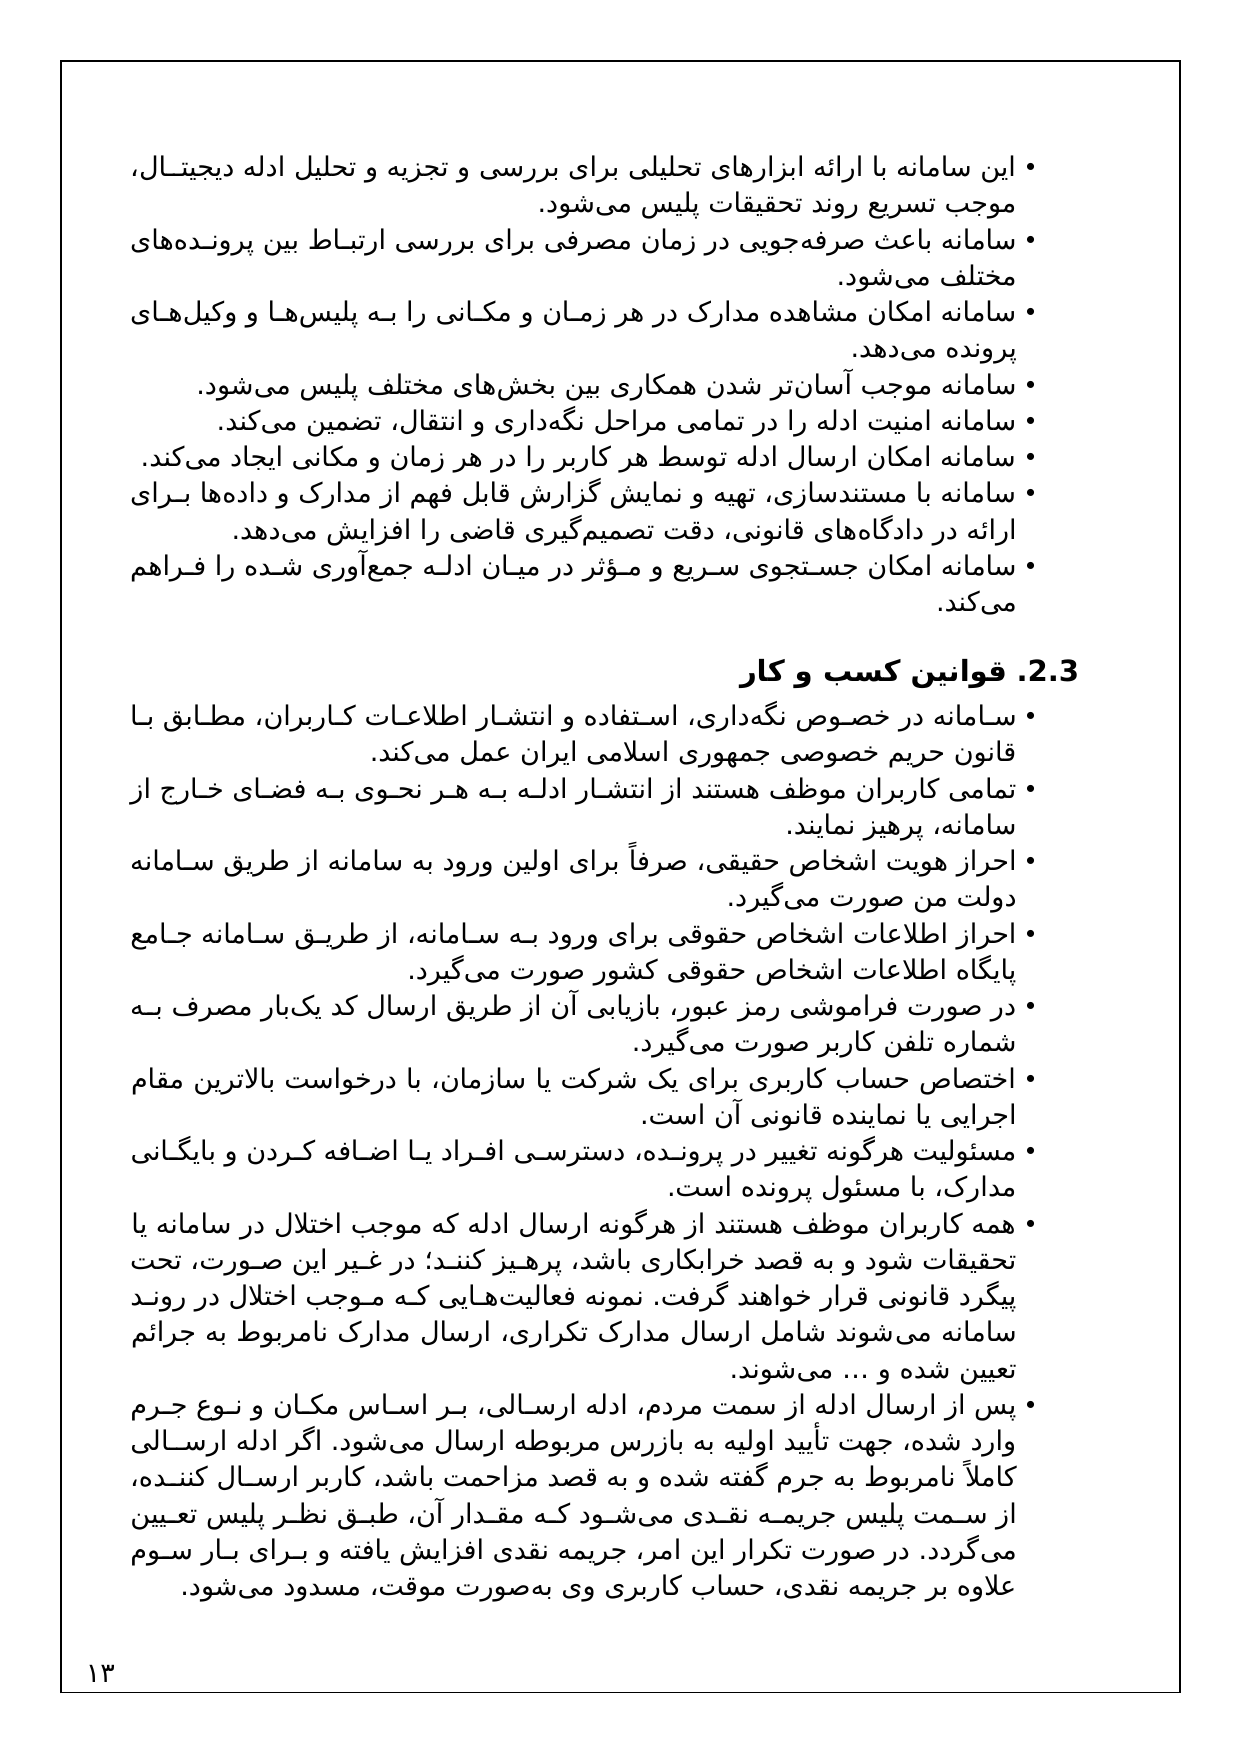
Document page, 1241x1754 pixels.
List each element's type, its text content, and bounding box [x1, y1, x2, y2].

list سامانه باعث صرفه‌جویی در زمان مصرفی برای بررسی ارتباط بین پرونده‌های مختلف می‌شود. [130, 224, 1035, 292]
list در صورت فراموشی رمز عبور، بازیابی آن از طریق ارسال کد یک‌بار مصرف به شماره تلفن کاربر صورت می‌گیرد. [130, 991, 1035, 1058]
subtitle قوانین کسب و کار [130, 654, 1016, 688]
list سامانه امنیت ادله را در تمامی مراحل نگه‌داری و انتقال، تضمین می‌کند. [130, 405, 1035, 437]
list این سامانه با ارائه ابزارهای تحلیلی برای بررسی و تجزیه و تحلیل ادله دیجیتال، موجب تسریع روند تحقیقات پلیس می‌شود. [130, 152, 1035, 219]
list سامانه امکان جستجوی سریع و مؤثر در میان ادله جمع‌آوری شده را فراهم می‌کند. [130, 550, 1035, 618]
list احراز هویت اشخاص حقیقی، صرفاً برای اولین ورود به سامانه از طریق سامانه دولت من صورت می‌گیرد. [130, 846, 1035, 913]
list سامانه در خصوص نگه‌داری، استفاده و انتشار اطلاعات کاربران، مطابق با قانون حریم خصوصی جمهوری اسلامی ایران عمل می‌کند. [130, 701, 1035, 768]
list سامانه با مستندسازی، تهیه و نمایش گزارش قابل فهم از مدارک و داده‌ها برای ارائه در دادگاه‌های قانونی، دقت تصمیم‌گیری قاضی را افزایش می‌دهد. [130, 478, 1035, 546]
list همه کاربران موظف هستند از هرگونه ارسال ادله که موجب اختلال در سامانه یا تحقیقات شود و به قصد خرابکاری باشد، پرهیز کنند؛ در غیر این صورت، تحت پیگرد قانونی قرار خواهند گرفت. نمونه فعالیت‌هایی که موجب اختلال در روند سامانه می‌شوند شامل ارسال مدارک تکراری، ارسال مدارک نامربوط به جرائم تعیین شده و … می‌شوند. [130, 1208, 1035, 1384]
list سامانه موجب آسان‌تر شدن همکاری بین بخش‌های مختلف پلیس می‌شود. [130, 369, 1035, 401]
list اختصاص حساب کاربری برای یک شرکت یا سازمان، با درخواست بالاترین مقام اجرایی یا نماینده قانونی آن است. [130, 1063, 1035, 1131]
list احراز اطلاعات اشخاص حقوقی برای ورود به سامانه، از طریق سامانه جامع پایگاه اطلاعات اشخاص حقوقی کشور صورت می‌گیرد. [130, 918, 1035, 986]
list پس از ارسال ادله از سمت مردم، ادله ارسالی، بر اساس مکان و نوع جرم وارد شده، جهت تأیید اولیه به بازرس مربوطه ارسال می‌شود. اگر ادله ارسالی کاملاً نامربوط به جرم گفته شده و به قصد مزاحمت باشد، کاربر ارسال کننده، از سمت پلیس جریمه نقدی می‌شود که مقدار آن، طبق نظر پلیس تعیین می‌گردد. در صورت تکرار این امر، جریمه نقدی افزایش یافته و برای بار سوم علاوه بر جریمه نقدی، حساب کاربری وی به‌صورت موقت، مسدود می‌شود. [130, 1389, 1035, 1602]
list تمامی کاربران موظف هستند از انتشار ادله به هر نحوی به فضای خارج از سامانه، پرهیز نمایند. [130, 773, 1035, 841]
list سامانه امکان مشاهده مدارک در هر زمان و مکانی را به پلیس‌ها و وکیل‌های پرونده می‌دهد. [130, 297, 1035, 364]
list مسئولیت هرگونه تغییر در پرونده، دسترسی افراد یا اضافه کردن و بایگانی مدارک، با مسئول پرونده است. [130, 1136, 1035, 1203]
list سامانه امکان ارسال ادله توسط هر کاربر را در هر زمان و مکانی ایجاد می‌کند. [130, 442, 1035, 473]
